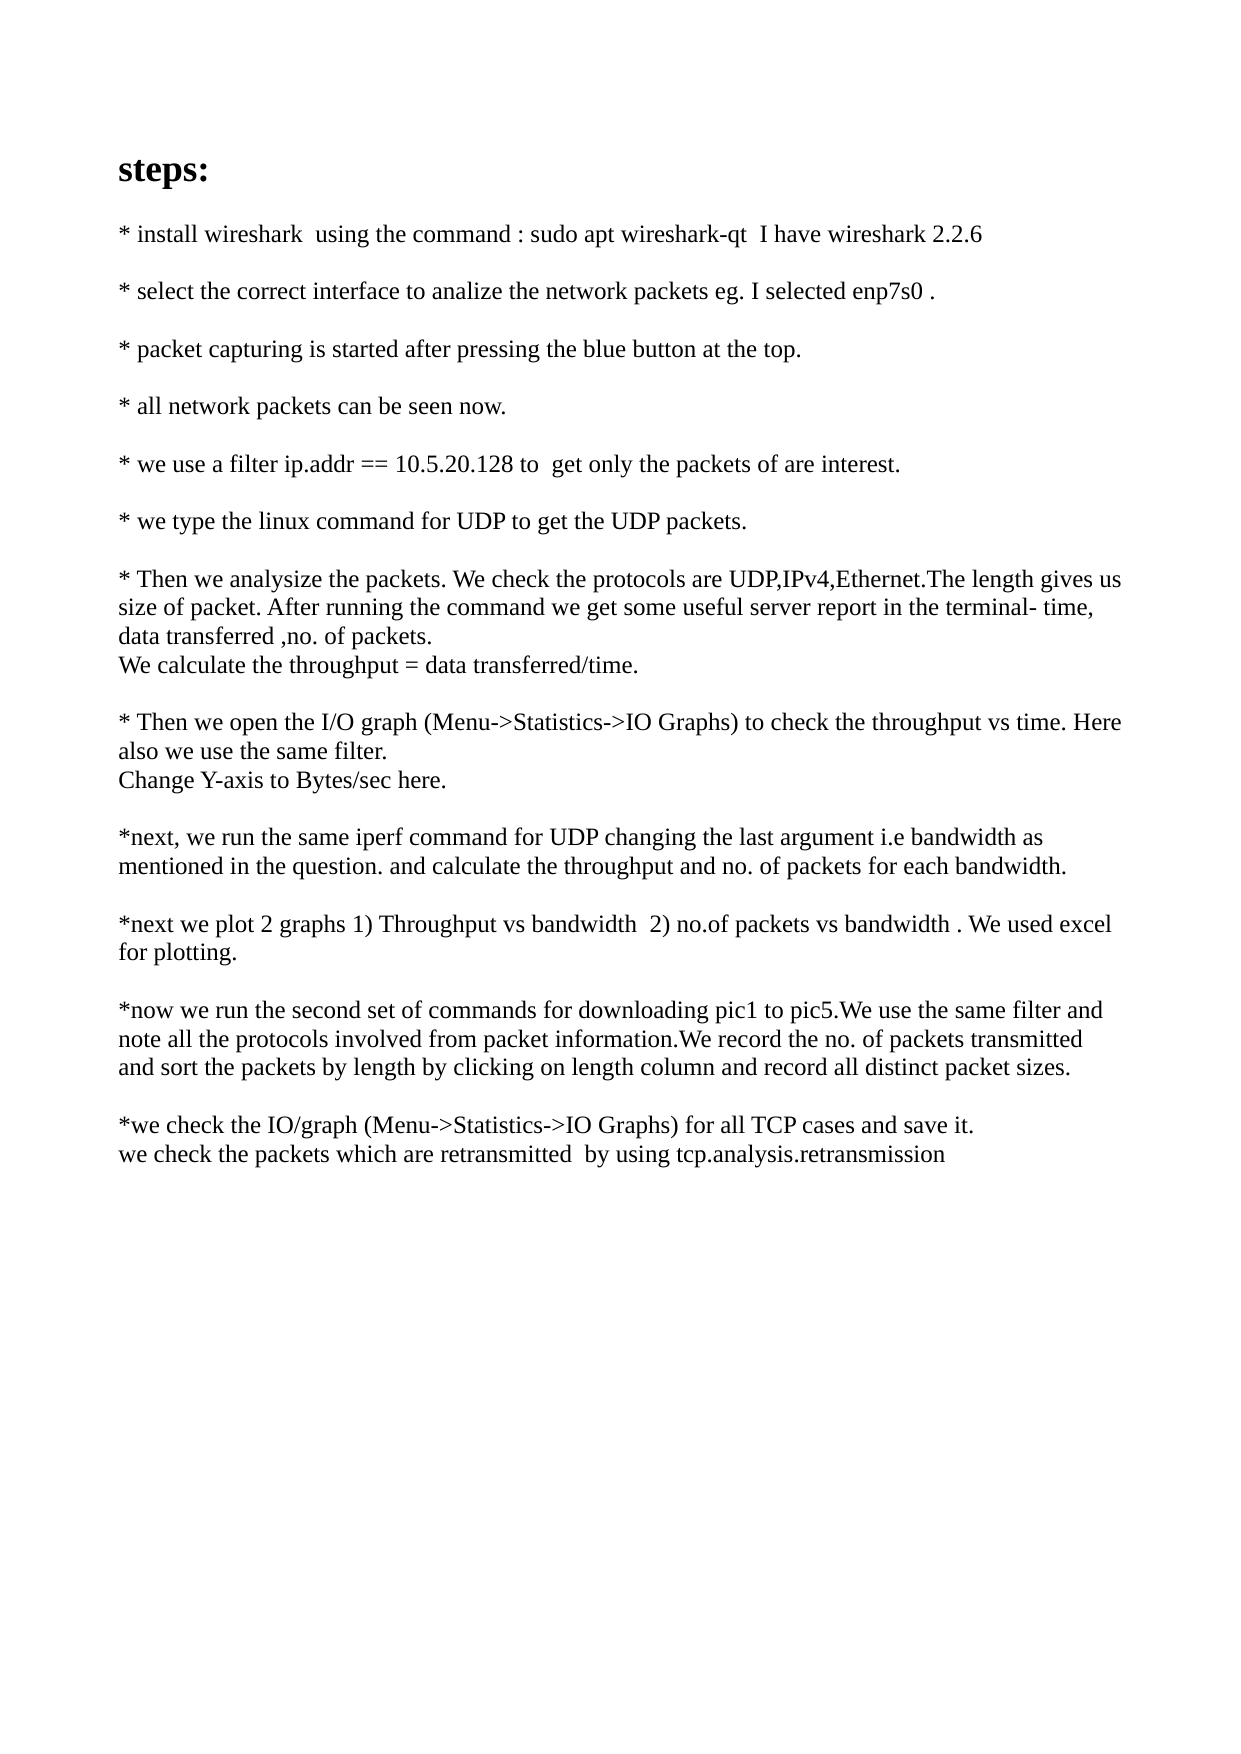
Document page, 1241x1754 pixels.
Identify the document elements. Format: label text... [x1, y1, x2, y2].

text * Then we analysize the packets. We check the protocols are UDP,IPv4,Ethernet.The length gives us size of packet. After running the command we get some useful server report in the terminal- time, data transferred ,no. of packets. [118, 564, 1122, 650]
text we check the packets which are retransmitted by using tcp.analysis.retransmission [118, 1139, 1122, 1167]
text * we type the linux command for UDP to get the UDP packets. [118, 506, 1122, 535]
text Change Y-axis to Bytes/sec here. [118, 765, 1122, 794]
text * Then we open the I/O graph (Menu->Statistics->IO Graphs) to check the throughput vs time. Here also we use the same filter. [118, 707, 1122, 765]
text steps: [118, 147, 1122, 190]
text We calculate the throughput = data transferred/time. [118, 650, 1122, 679]
text * all network packets can be seen now. [118, 391, 1122, 420]
text *we check the IO/graph (Menu->Statistics->IO Graphs) for all TCP cases and save it. [118, 1110, 1122, 1139]
text * install wireshark using the command : sudo apt wireshark-qt I have wireshark 2.2.6 [118, 219, 1122, 247]
text *next, we run the same iperf command for UDP changing the last argument i.e bandwidth as mentioned in the question. and calculate the throughput and no. of packets for each bandwidth. [118, 822, 1122, 880]
text * select the correct interface to analize the network packets eg. I selected enp7s0 . [118, 276, 1122, 305]
text * we use a filter ip.addr == 10.5.20.128 to get only the packets of are interest. [118, 449, 1122, 477]
text *now we run the second set of commands for downloading pic1 to pic5.We use the same filter and note all the protocols involved from packet information.We record the no. of packets transmitted and sort the packets by length by clicking on length column and record all distinct packet sizes. [118, 995, 1122, 1081]
text *next we plot 2 graphs 1) Throughput vs bandwidth 2) no.of packets vs bandwidth . We used excel for plotting. [118, 909, 1122, 966]
text * packet capturing is started after pressing the blue button at the top. [118, 334, 1122, 362]
